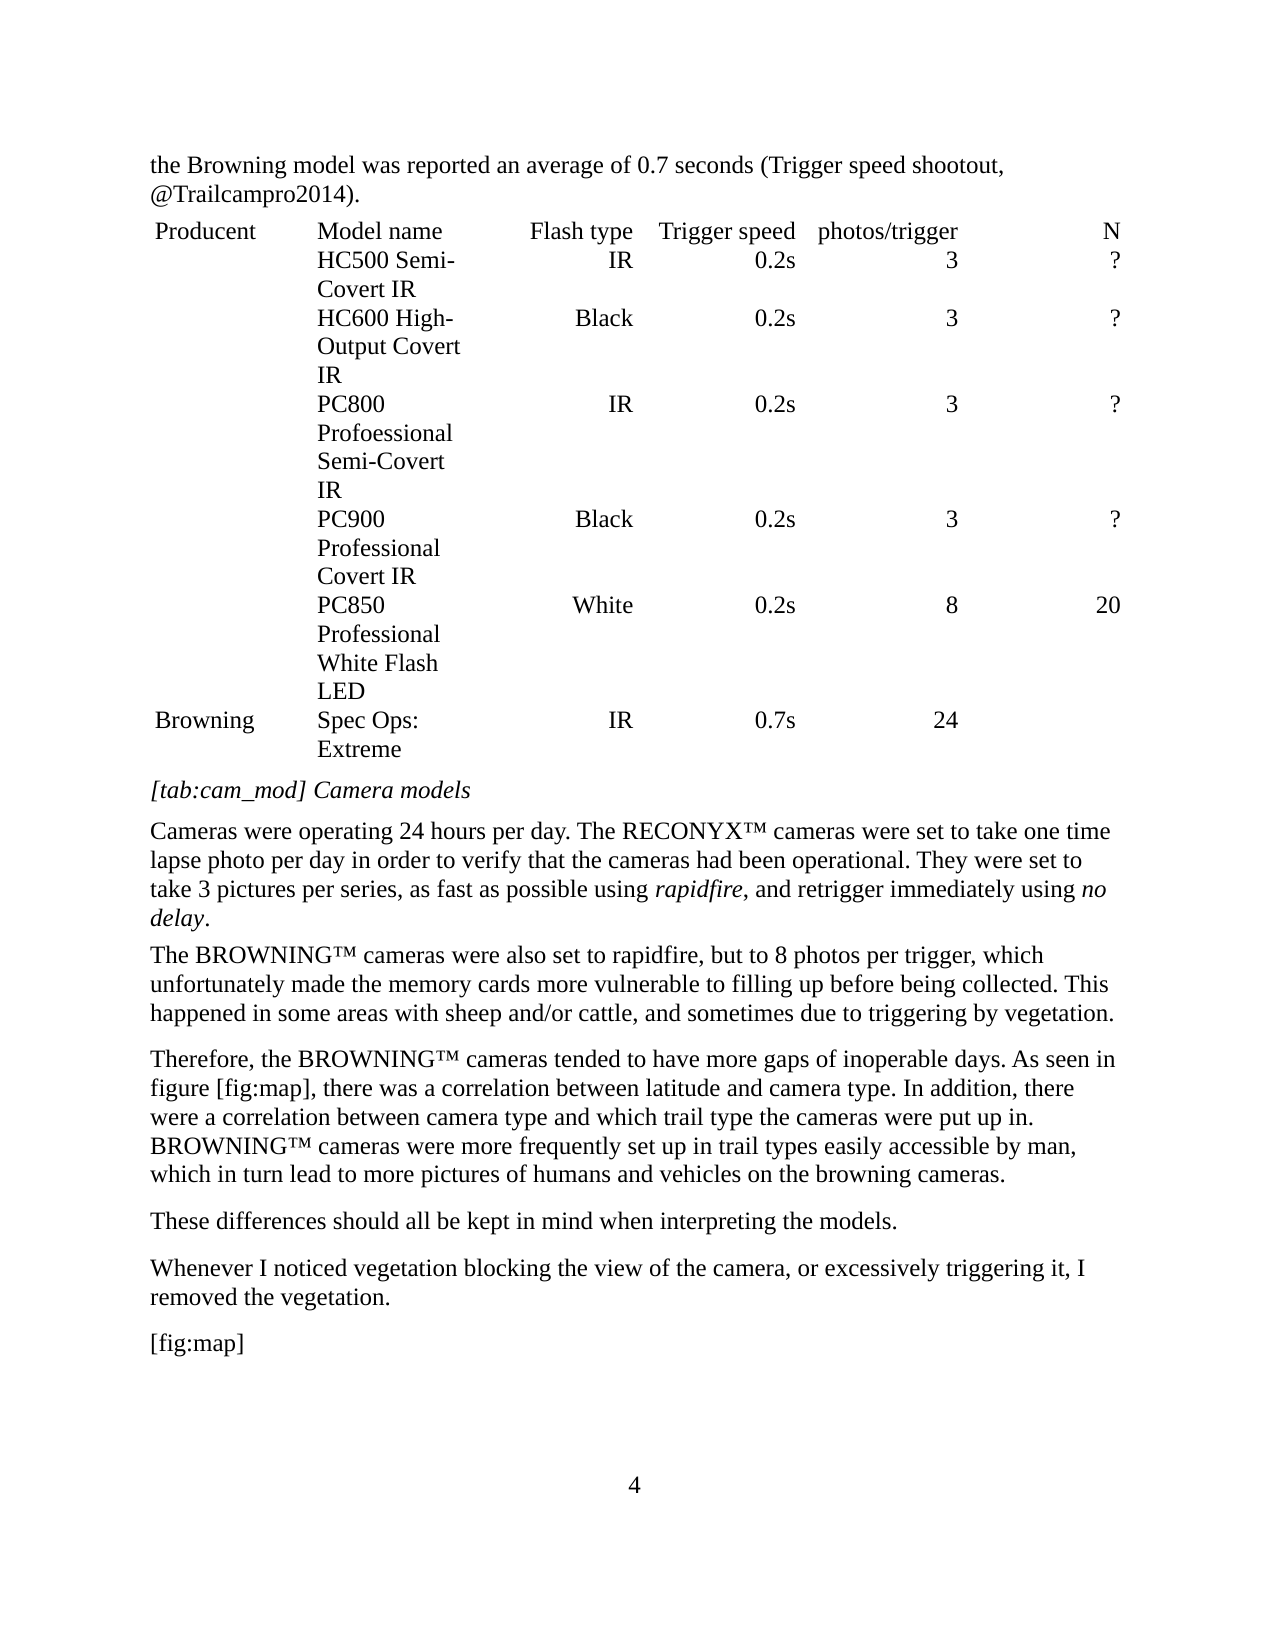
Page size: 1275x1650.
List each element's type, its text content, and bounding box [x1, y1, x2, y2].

table_cell Black [475, 504, 637, 590]
table_cell 0.7s [638, 705, 800, 763]
table_header photos/trigger [800, 216, 962, 245]
table_cell ? [963, 504, 1125, 590]
table_cell Spec Ops: Extreme [313, 705, 475, 763]
table_cell 24 [800, 705, 962, 763]
table_cell ? [963, 245, 1125, 303]
table_cell IR [475, 245, 637, 303]
table_cell [150, 504, 312, 590]
table_cell White [475, 590, 637, 705]
table_cell [150, 245, 312, 303]
table_cell [150, 389, 312, 504]
table_cell PC850 Professional White Flash LED [313, 590, 475, 705]
table_cell 0.2s [638, 389, 800, 504]
table_cell ? [963, 303, 1125, 389]
table_cell 0.2s [638, 504, 800, 590]
table_cell 0.2s [638, 303, 800, 389]
text Cameras were operating 24 hours per day. The RECONYX™ cameras were set to take one time lapse photo per day in order to verify that the cameras had been operational. They were set to take 3 pictures per series, as fast as possible using rapidfire, and retrigger immediately using no delay. [150, 816, 1125, 931]
table_cell 8 [800, 590, 962, 705]
text Therefore, the BROWNING™ cameras tended to have more gaps of inoperable days. As seen in figure [fig:map], there was a correlation between latitude and camera type. In addition, there were a correlation between camera type and which trail type the cameras were put up in. BROWNING™ cameras were more frequently set up in trail types easily accessible by man, which in turn lead to more pictures of humans and vehicles on the browning cameras. [150, 1044, 1125, 1188]
text [tab:cam_mod] Camera models [150, 775, 1125, 804]
table_cell 3 [800, 303, 962, 389]
table_cell PC900 Professional Covert IR [313, 504, 475, 590]
table_header Flash type [475, 216, 637, 245]
table_cell 3 [800, 504, 962, 590]
table_cell 0.2s [638, 590, 800, 705]
table_cell Browning [150, 705, 312, 763]
table_cell IR [475, 389, 637, 504]
table_header Model name [313, 216, 475, 245]
table_header Trigger speed [638, 216, 800, 245]
text the Browning model was reported an average of 0.7 seconds (Trigger speed shootout, @Trailcampro2014). [150, 150, 1125, 207]
table_cell Black [475, 303, 637, 389]
table_cell [963, 705, 1125, 763]
table_cell 20 [963, 590, 1125, 705]
table_cell [150, 590, 312, 705]
table_cell [150, 303, 312, 389]
table_cell PC800 Profoessional Semi-Covert IR [313, 389, 475, 504]
table_cell 3 [800, 389, 962, 504]
table_cell HC600 High-Output Covert IR [313, 303, 475, 389]
table_header N [963, 216, 1125, 245]
text Whenever I noticed vegetation blocking the view of the camera, or excessively triggering it, I removed the vegetation. [150, 1253, 1125, 1310]
text [fig:map] [150, 1328, 1125, 1357]
table_header Producent [150, 216, 312, 245]
table_cell HC500 Semi-Covert IR [313, 245, 475, 303]
table_cell ? [963, 389, 1125, 504]
table_cell IR [475, 705, 637, 763]
text These differences should all be kept in mind when interpreting the models. [150, 1206, 1125, 1235]
table_cell 0.2s [638, 245, 800, 303]
text The BROWNING™ cameras were also set to rapidfire, but to 8 photos per trigger, which unfortunately made the memory cards more vulnerable to filling up before being collected. This happened in some areas with sheep and/or cattle, and sometimes due to triggering by vegetation. [150, 940, 1125, 1027]
table_cell 3 [800, 245, 962, 303]
